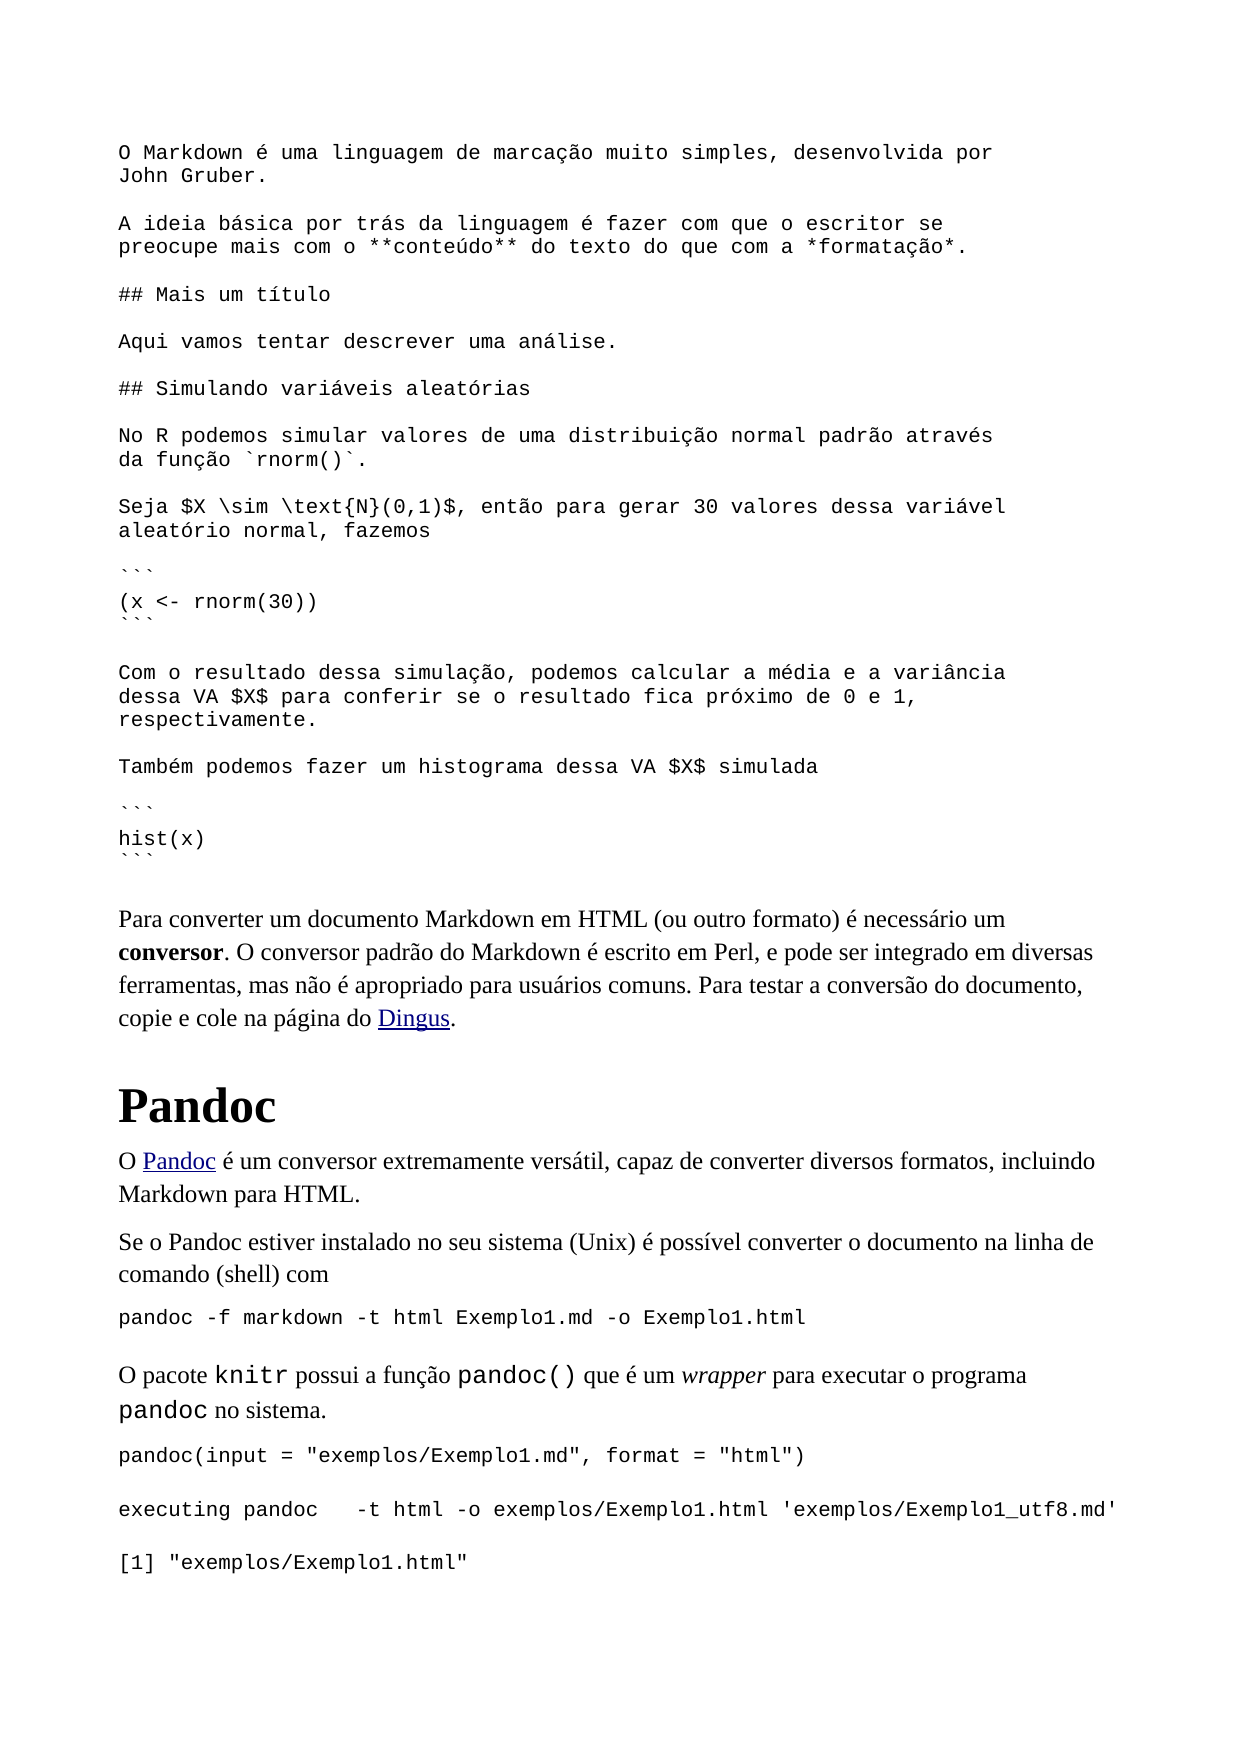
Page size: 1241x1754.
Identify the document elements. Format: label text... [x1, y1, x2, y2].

text ## Mais um título [118, 284, 1122, 307]
text pandoc(input = "exemplos/Exemplo1.md", format = "html") [118, 1445, 1122, 1469]
text da função `rnorm()`. [118, 449, 1122, 473]
text ## Simulando variáveis aleatórias [118, 378, 1122, 402]
subtitle Pandoc [118, 1076, 1122, 1133]
text Com o resultado dessa simulação, podemos calcular a média e a variância [118, 662, 1122, 686]
text aleatório normal, fazemos [118, 520, 1122, 544]
text Para converter um documento Markdown em HTML (ou outro formato) é necessário um conversor. O conversor padrão do Markdown é escrito em Perl, e pode ser integrado em diversas ferramentas, mas não é apropriado para usuários comuns. Para testar a conversão do documento, copie e cole na página do Dingus. [118, 904, 1122, 1032]
text ``` [118, 851, 1122, 875]
text Também podemos fazer um histograma dessa VA $X$ simulada [118, 757, 1122, 780]
text Seja $X \sim \text{N}(0,1)$, então para gerar 30 valores dessa variável [118, 496, 1122, 520]
text respectivamente. [118, 709, 1122, 733]
text preocupe mais com o **conteúdo** do texto do que com a *formatação*. [118, 236, 1122, 260]
text O pacote knitr possui a função pandoc() que é um wrapper para executar o programa pandoc no sistema. [118, 1360, 1122, 1426]
text Aqui vamos tentar descrever uma análise. [118, 331, 1122, 354]
text Se o Pandoc estiver instalado no seu sistema (Unix) é possível converter o documento na linha de comando (shell) com [118, 1227, 1122, 1288]
text executing pandoc -t html -o exemplos/Exemplo1.html 'exemplos/Exemplo1_utf8.md' [118, 1498, 1122, 1522]
text O Markdown é uma linguagem de marcação muito simples, desenvolvida por [118, 142, 1122, 165]
text pandoc -f markdown -t html Exemplo1.md -o Exemplo1.html [118, 1307, 1122, 1331]
text O Pandoc é um conversor extremamente versátil, capaz de converter diversos formatos, incluindo Markdown para HTML. [118, 1146, 1122, 1208]
text hist(x) [118, 827, 1122, 851]
text ``` [118, 615, 1122, 638]
text (x <- rnorm(30)) [118, 591, 1122, 615]
text ``` [118, 567, 1122, 591]
text A ideia básica por trás da linguagem é fazer com que o escritor se [118, 213, 1122, 236]
text ``` [118, 804, 1122, 827]
text No R podemos simular valores de uma distribuição normal padrão através [118, 426, 1122, 449]
text [1] "exemplos/Exemplo1.html" [118, 1552, 1122, 1575]
text John Gruber. [118, 165, 1122, 189]
text dessa VA $X$ para conferir se o resultado fica próximo de 0 e 1, [118, 686, 1122, 709]
